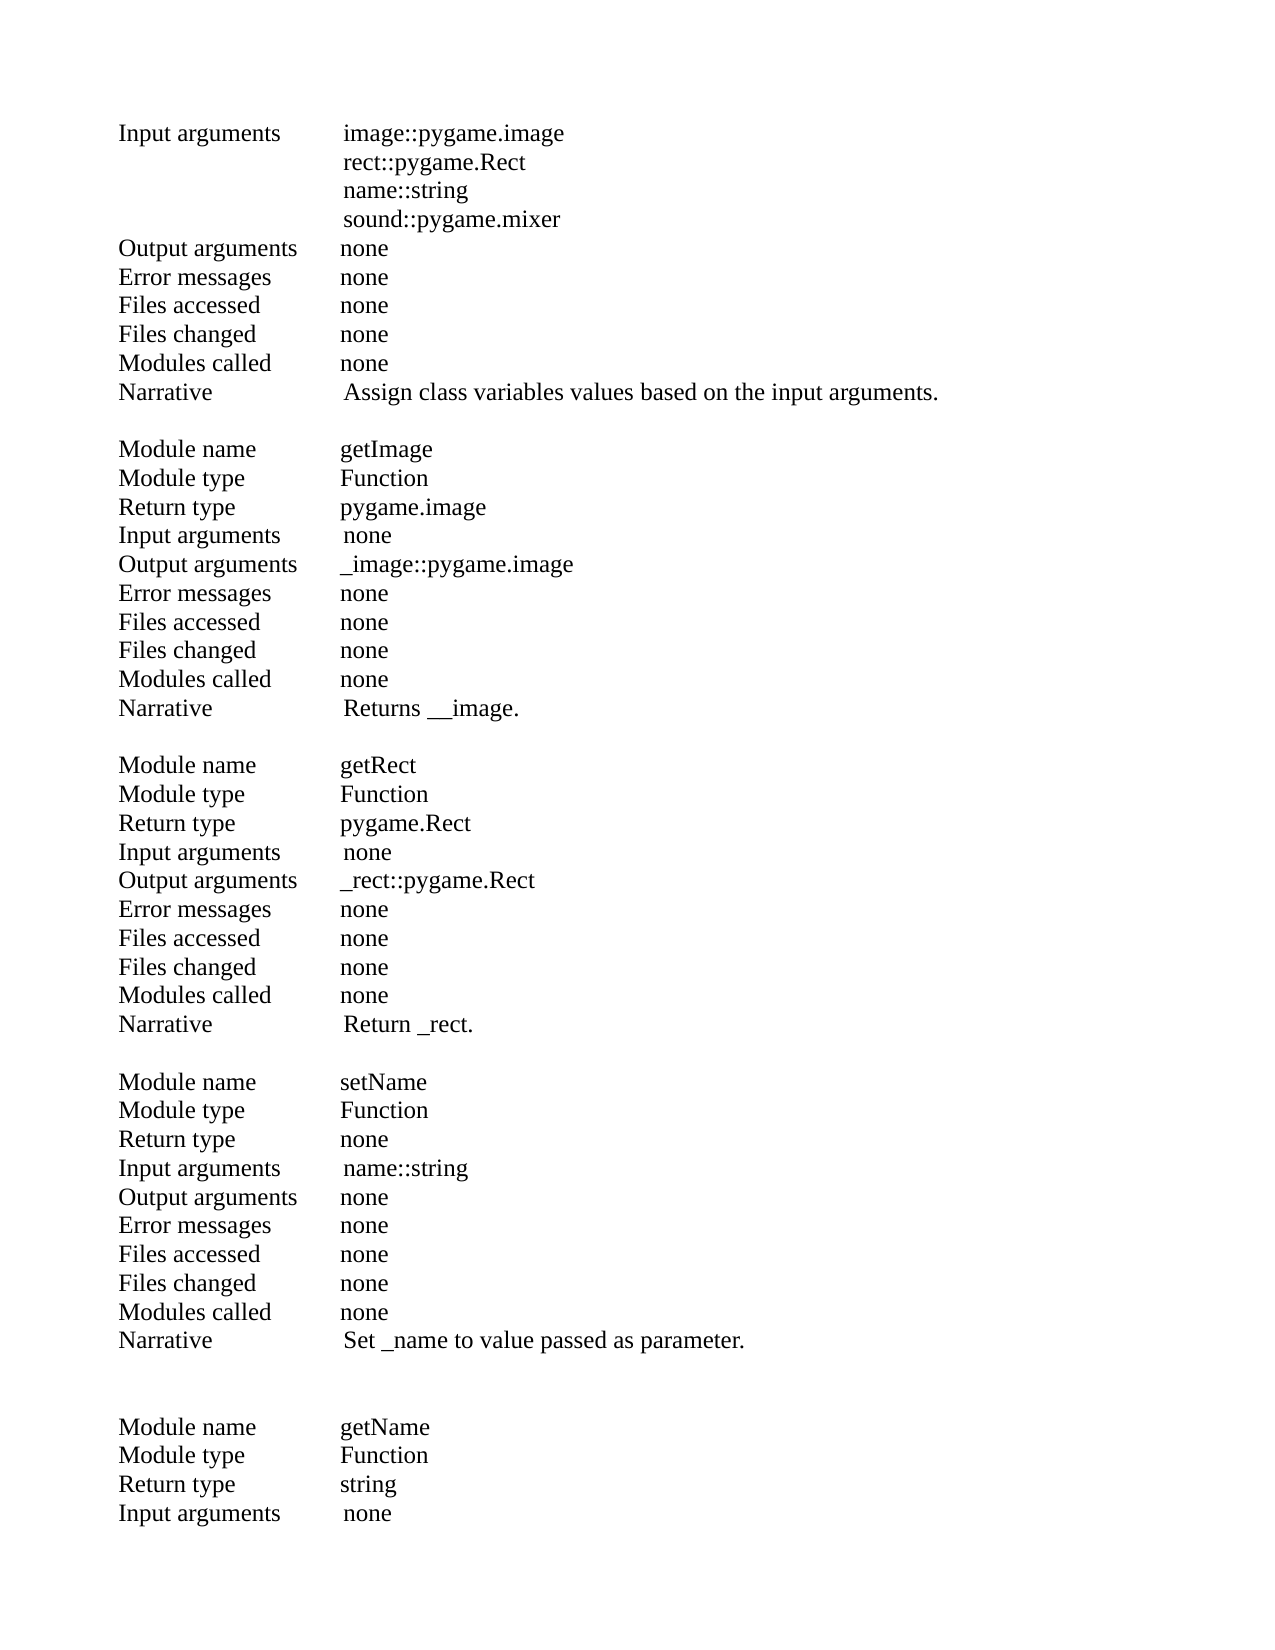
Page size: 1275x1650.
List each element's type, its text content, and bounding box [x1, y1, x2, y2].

text Output arguments _rect::pygame.Rect [118, 866, 1157, 894]
text Modules called none [118, 981, 1157, 1009]
text Module name setName [118, 1067, 1157, 1096]
text Files accessed none [118, 923, 1157, 952]
text Modules called none [118, 664, 1157, 693]
text Return type pygame.image [118, 492, 1157, 521]
text Modules called none [118, 1297, 1157, 1326]
text Error messages none [118, 578, 1157, 607]
text sound::pygame.mixer [118, 204, 1157, 233]
text Output arguments none [118, 233, 1157, 262]
text Return type pygame.Rect [118, 808, 1157, 837]
text Narrative Return _rect. [118, 1009, 1157, 1038]
text Module name getRect [118, 751, 1157, 779]
text Output arguments none [118, 1182, 1157, 1211]
text rect::pygame.Rect [118, 147, 1157, 176]
text Files accessed none [118, 291, 1157, 319]
text Modules called none [118, 348, 1157, 377]
text Input arguments none [118, 837, 1157, 866]
text Module name getName [118, 1412, 1157, 1441]
text Files accessed none [118, 607, 1157, 636]
text Input arguments none [118, 1498, 1157, 1527]
text Files changed none [118, 636, 1157, 664]
text Files changed none [118, 319, 1157, 348]
text Narrative Set _name to value passed as parameter. [118, 1326, 1157, 1354]
text Files accessed none [118, 1239, 1157, 1268]
text Files changed none [118, 1268, 1157, 1297]
text Narrative Returns __image. [118, 693, 1157, 722]
text Input arguments none [118, 521, 1157, 549]
text Input arguments image::pygame.image [118, 118, 1157, 147]
text Output arguments _image::pygame.image [118, 549, 1157, 578]
text Files changed none [118, 952, 1157, 981]
text Return type none [118, 1124, 1157, 1153]
text Error messages none [118, 894, 1157, 923]
text Error messages none [118, 1211, 1157, 1239]
text Narrative Assign class variables values based on the input arguments. [118, 377, 1157, 406]
text Module name getImage [118, 434, 1157, 463]
text Module type Function [118, 1096, 1157, 1124]
text name::string [118, 176, 1157, 204]
text Error messages none [118, 262, 1157, 291]
text Input arguments name::string [118, 1153, 1157, 1182]
text Module type Function [118, 463, 1157, 492]
text Return type string [118, 1469, 1157, 1498]
text Module type Function [118, 779, 1157, 808]
text Module type Function [118, 1441, 1157, 1469]
